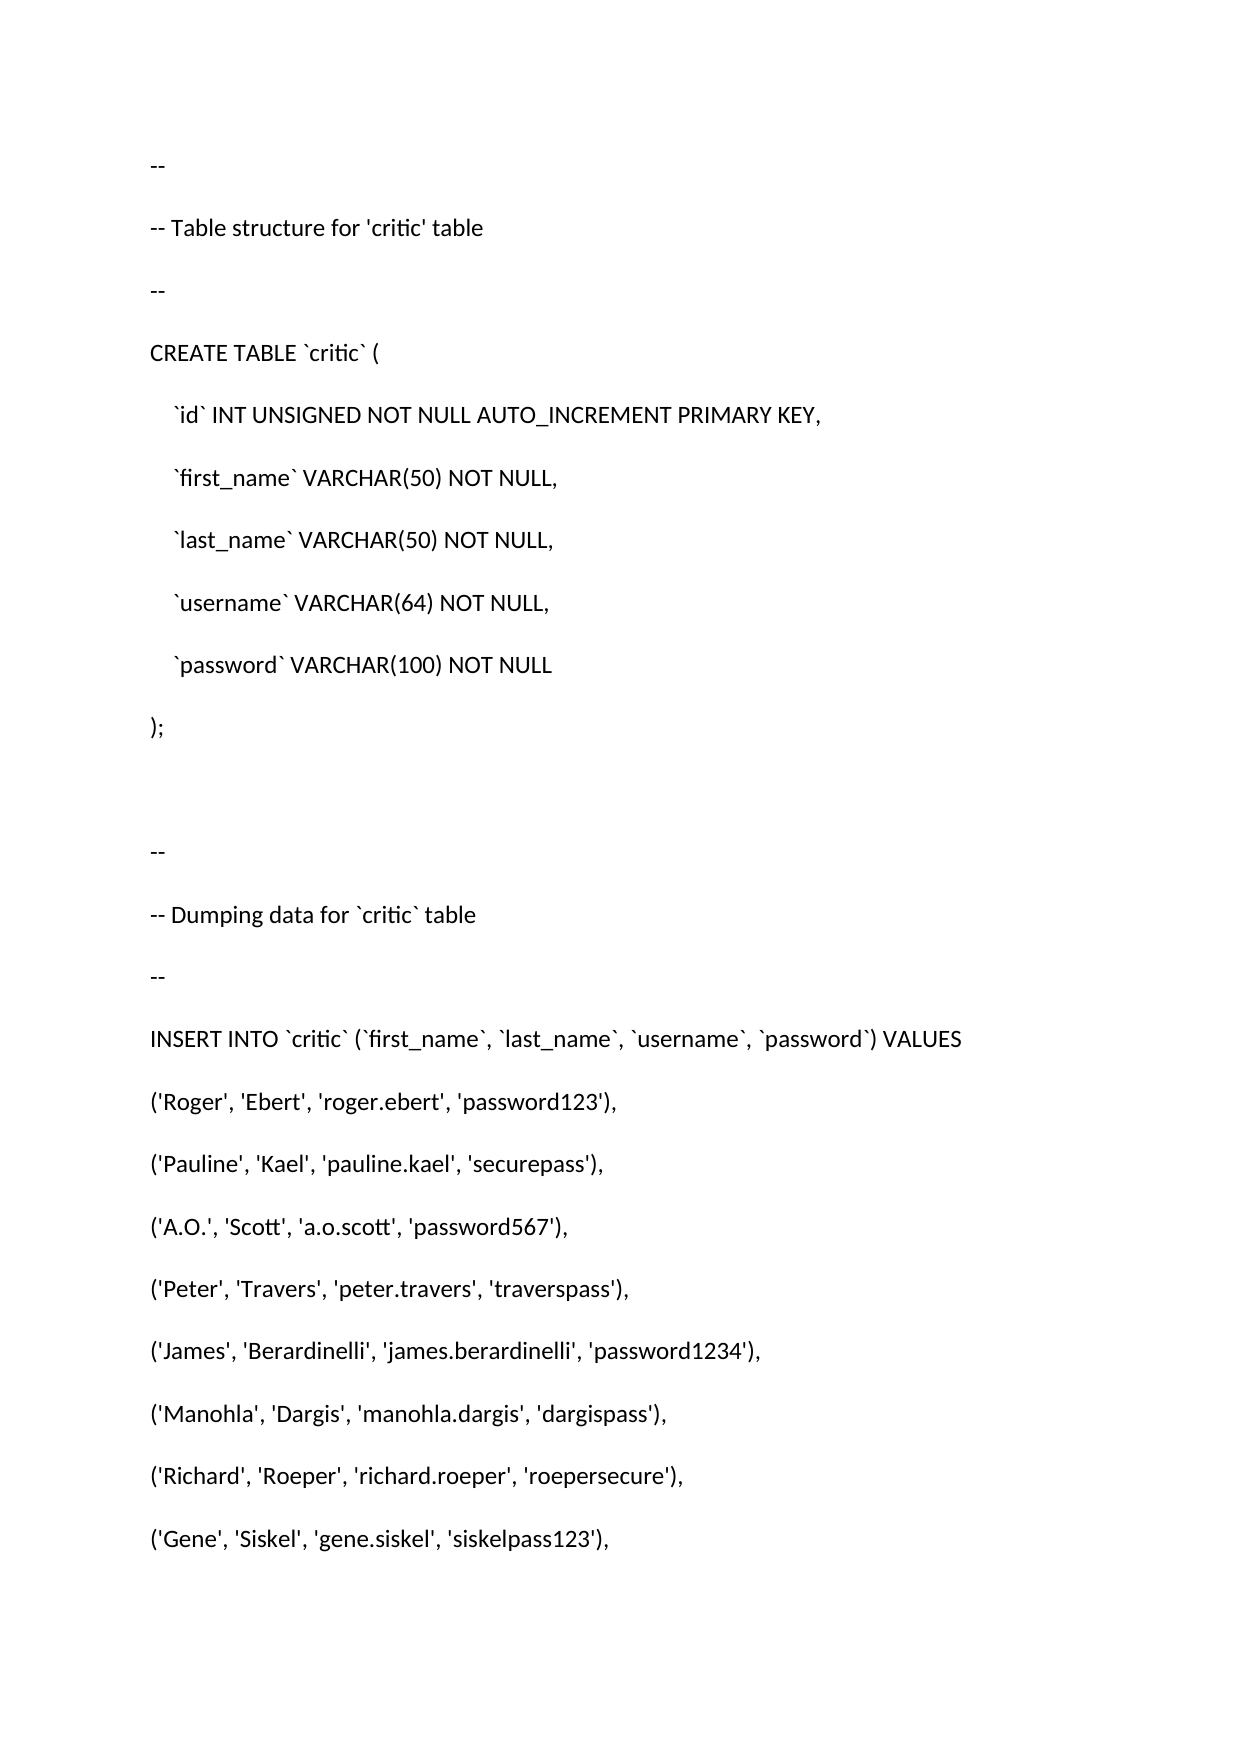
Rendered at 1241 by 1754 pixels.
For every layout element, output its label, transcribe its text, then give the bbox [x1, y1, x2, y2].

text `username` VARCHAR(64) NOT NULL, [150, 587, 1090, 617]
text CREATE TABLE `critic` ( [150, 337, 1090, 368]
text `first_name` VARCHAR(50) NOT NULL, [150, 462, 1090, 492]
text ('James', 'Berardinelli', 'james.berardinelli', 'password1234'), [150, 1336, 1090, 1366]
text -- [150, 275, 1090, 305]
text ('Richard', 'Roeper', 'richard.roeper', 'roepersecure'), [150, 1460, 1090, 1491]
text -- [150, 961, 1090, 992]
text ('A.O.', 'Scott', 'a.o.scott', 'password567'), [150, 1211, 1090, 1241]
text ('Gene', 'Siskel', 'gene.siskel', 'siskelpass123'), [150, 1523, 1090, 1553]
text INSERT INTO `critic` (`first_name`, `last_name`, `username`, `password`) VALUES [150, 1023, 1090, 1054]
text -- Dumping data for `critic` table [150, 899, 1090, 929]
text ('Pauline', 'Kael', 'pauline.kael', 'securepass'), [150, 1148, 1090, 1179]
text ); [150, 712, 1090, 742]
text `password` VARCHAR(100) NOT NULL [150, 649, 1090, 680]
text -- Table structure for 'critic' table [150, 212, 1090, 243]
text ('Roger', 'Ebert', 'roger.ebert', 'password123'), [150, 1086, 1090, 1116]
text -- [150, 150, 1090, 181]
text ('Manohla', 'Dargis', 'manohla.dargis', 'dargispass'), [150, 1398, 1090, 1428]
text ('Peter', 'Travers', 'peter.travers', 'traverspass'), [150, 1273, 1090, 1304]
text `id` INT UNSIGNED NOT NULL AUTO_INCREMENT PRIMARY KEY, [150, 399, 1090, 430]
text -- [150, 836, 1090, 867]
text `last_name` VARCHAR(50) NOT NULL, [150, 524, 1090, 555]
